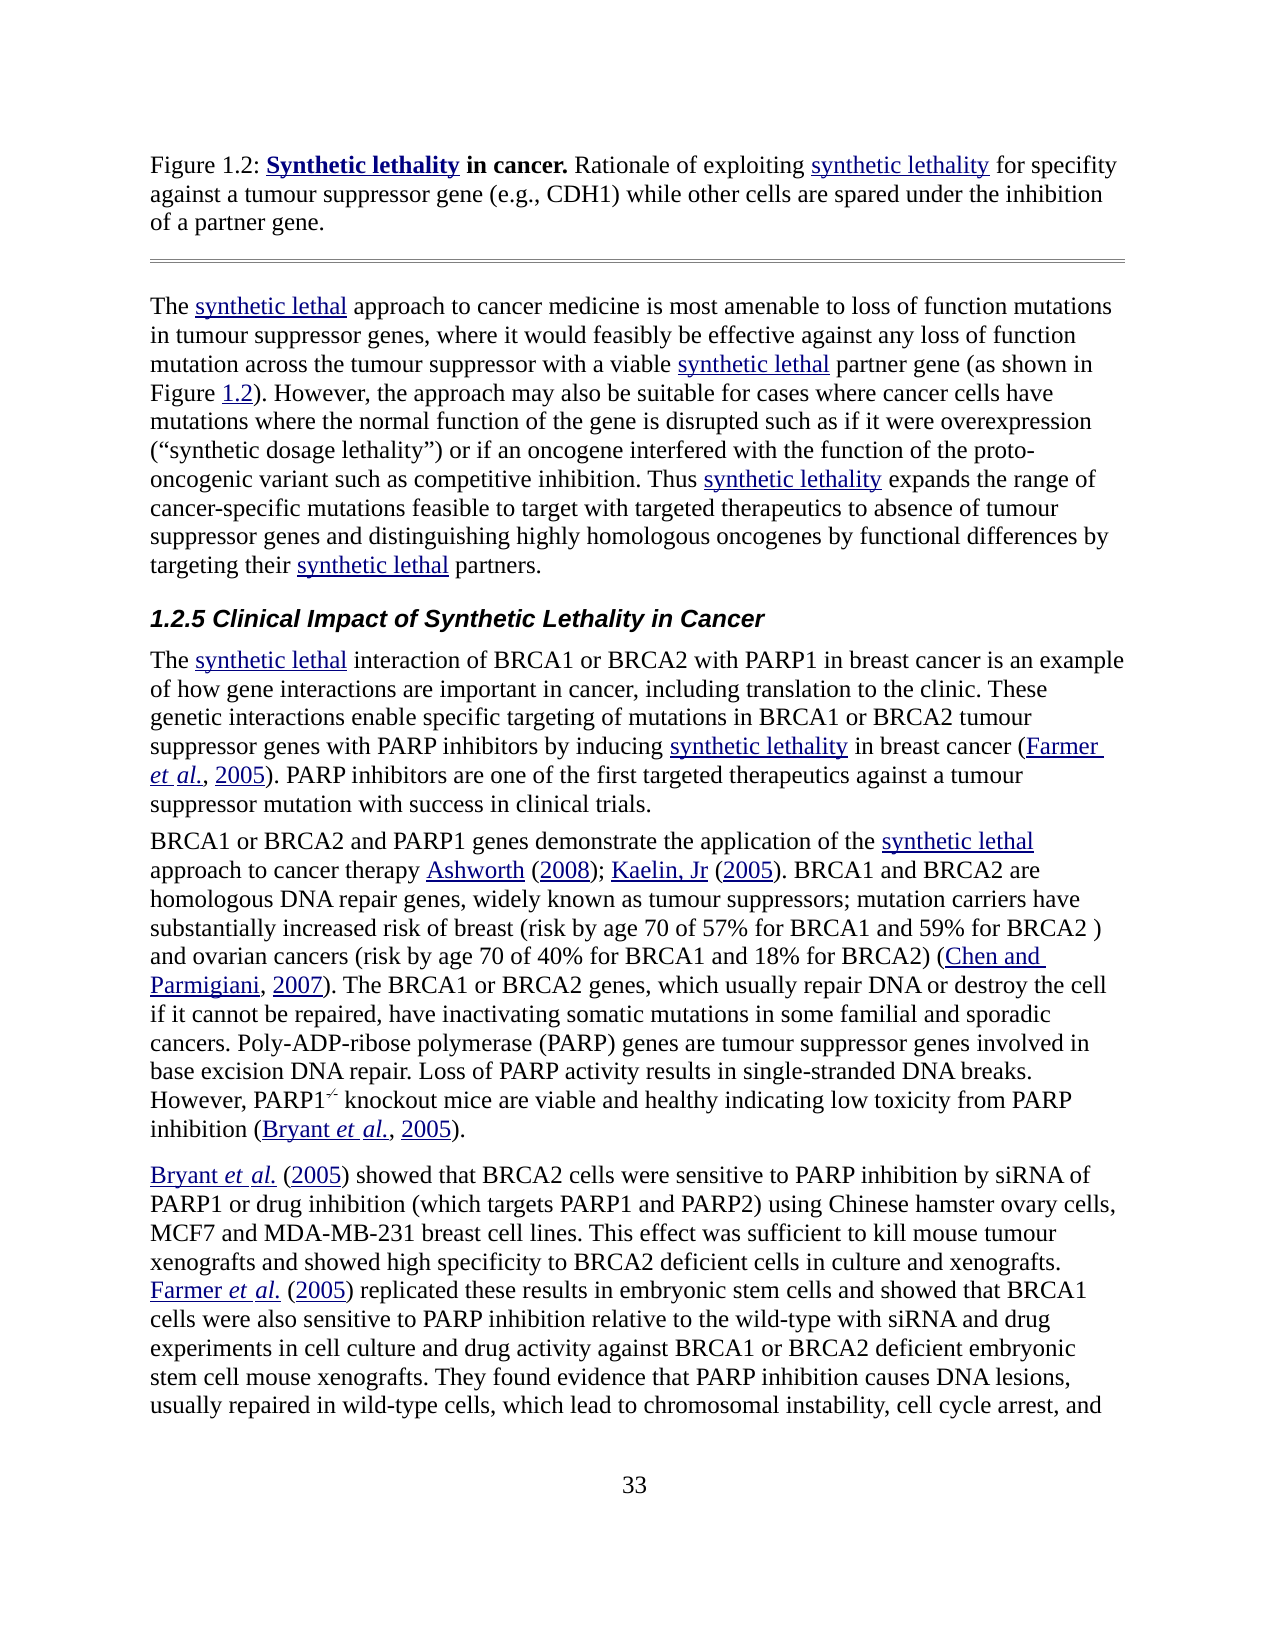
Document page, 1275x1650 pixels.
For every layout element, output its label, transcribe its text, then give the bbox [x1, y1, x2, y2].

text Figure 1.2: Synthetic lethality in cancer. Rationale of exploiting synthetic lethality for specifity against a tumour suppressor gene (e.g., CDH1) while other cells are spared under the inhibition of a partner gene. [150, 150, 1125, 236]
text The synthetic lethal interaction of BRCA1 or BRCA2 with PARP1 in breast cancer is an example of how gene interactions are important in cancer, including translation to the clinic. These genetic interactions enable specific targeting of mutations in BRCA1 or BRCA2 tumour suppressor genes with PARP inhibitors by inducing synthetic lethality in breast cancer (Farmer et al., 2005). PARP inhibitors are one of the first targeted therapeutics against a tumour suppressor mutation with success in clinical trials. [150, 645, 1125, 817]
text The synthetic lethal approach to cancer medicine is most amenable to loss of function mutations in tumour suppressor genes, where it would feasibly be effective against any loss of function mutation across the tumour suppressor with a viable synthetic lethal partner gene (as shown in Figure 1.2). However, the approach may also be suitable for cases where cancer cells have mutations where the normal function of the gene is disrupted such as if it were overexpression (“synthetic dosage lethality”) or if an oncogene interfered with the function of the proto-oncogenic variant such as competitive inhibition. Thus synthetic lethality expands the range of cancer-specific mutations feasible to target with targeted therapeutics to absence of tumour suppressor genes and distinguishing highly homologous oncogenes by functional differences by targeting their synthetic lethal partners. [150, 291, 1125, 579]
text Bryant et al. (2005) showed that BRCA2 cells were sensitive to PARP inhibition by siRNA of PARP1 or drug inhibition (which targets PARP1 and PARP2) using Chinese hamster ovary cells, MCF7 and MDA-MB-231 breast cell lines. This effect was sufficient to kill mouse tumour xenografts and showed high specificity to BRCA2 deficient cells in culture and xenografts. Farmer et al. (2005) replicated these results in embryonic stem cells and showed that BRCA1 cells were also sensitive to PARP inhibition relative to the wild-type with siRNA and drug experiments in cell culture and drug activity against BRCA1 or BRCA2 deficient embryonic stem cell mouse xenografts. They found evidence that PARP inhibition causes DNA lesions, usually repaired in wild-type cells, which lead to chromosomal instability, cell cycle arrest, and [150, 1161, 1125, 1419]
subtitle 1.2.5 Clinical Impact of Synthetic Lethality in Cancer [150, 604, 1125, 632]
text BRCA1 or BRCA2 and PARP1 genes demonstrate the application of the synthetic lethal approach to cancer therapy Ashworth (2008); Kaelin, Jr (2005). BRCA1 and BRCA2 are homologous DNA repair genes, widely known as tumour suppressors; mutation carriers have substantially increased risk of breast (risk by age 70 of 57% for BRCA1 and 59% for BRCA2 ) and ovarian cancers (risk by age 70 of 40% for BRCA1 and 18% for BRCA2) (Chen and Parmigiani, 2007). The BRCA1 or BRCA2 genes, which usually repair DNA or destroy the cell if it cannot be repaired, have inactivating somatic mutations in some familial and sporadic cancers. Poly-ADP-ribose polymerase (PARP) genes are tumour suppressor genes involved in base excision DNA repair. Loss of PARP activity results in single-stranded DNA breaks. However, PARP1-∕- knockout mice are viable and healthy indicating low toxicity from PARP inhibition (Bryant et al., 2005). [150, 826, 1125, 1143]
